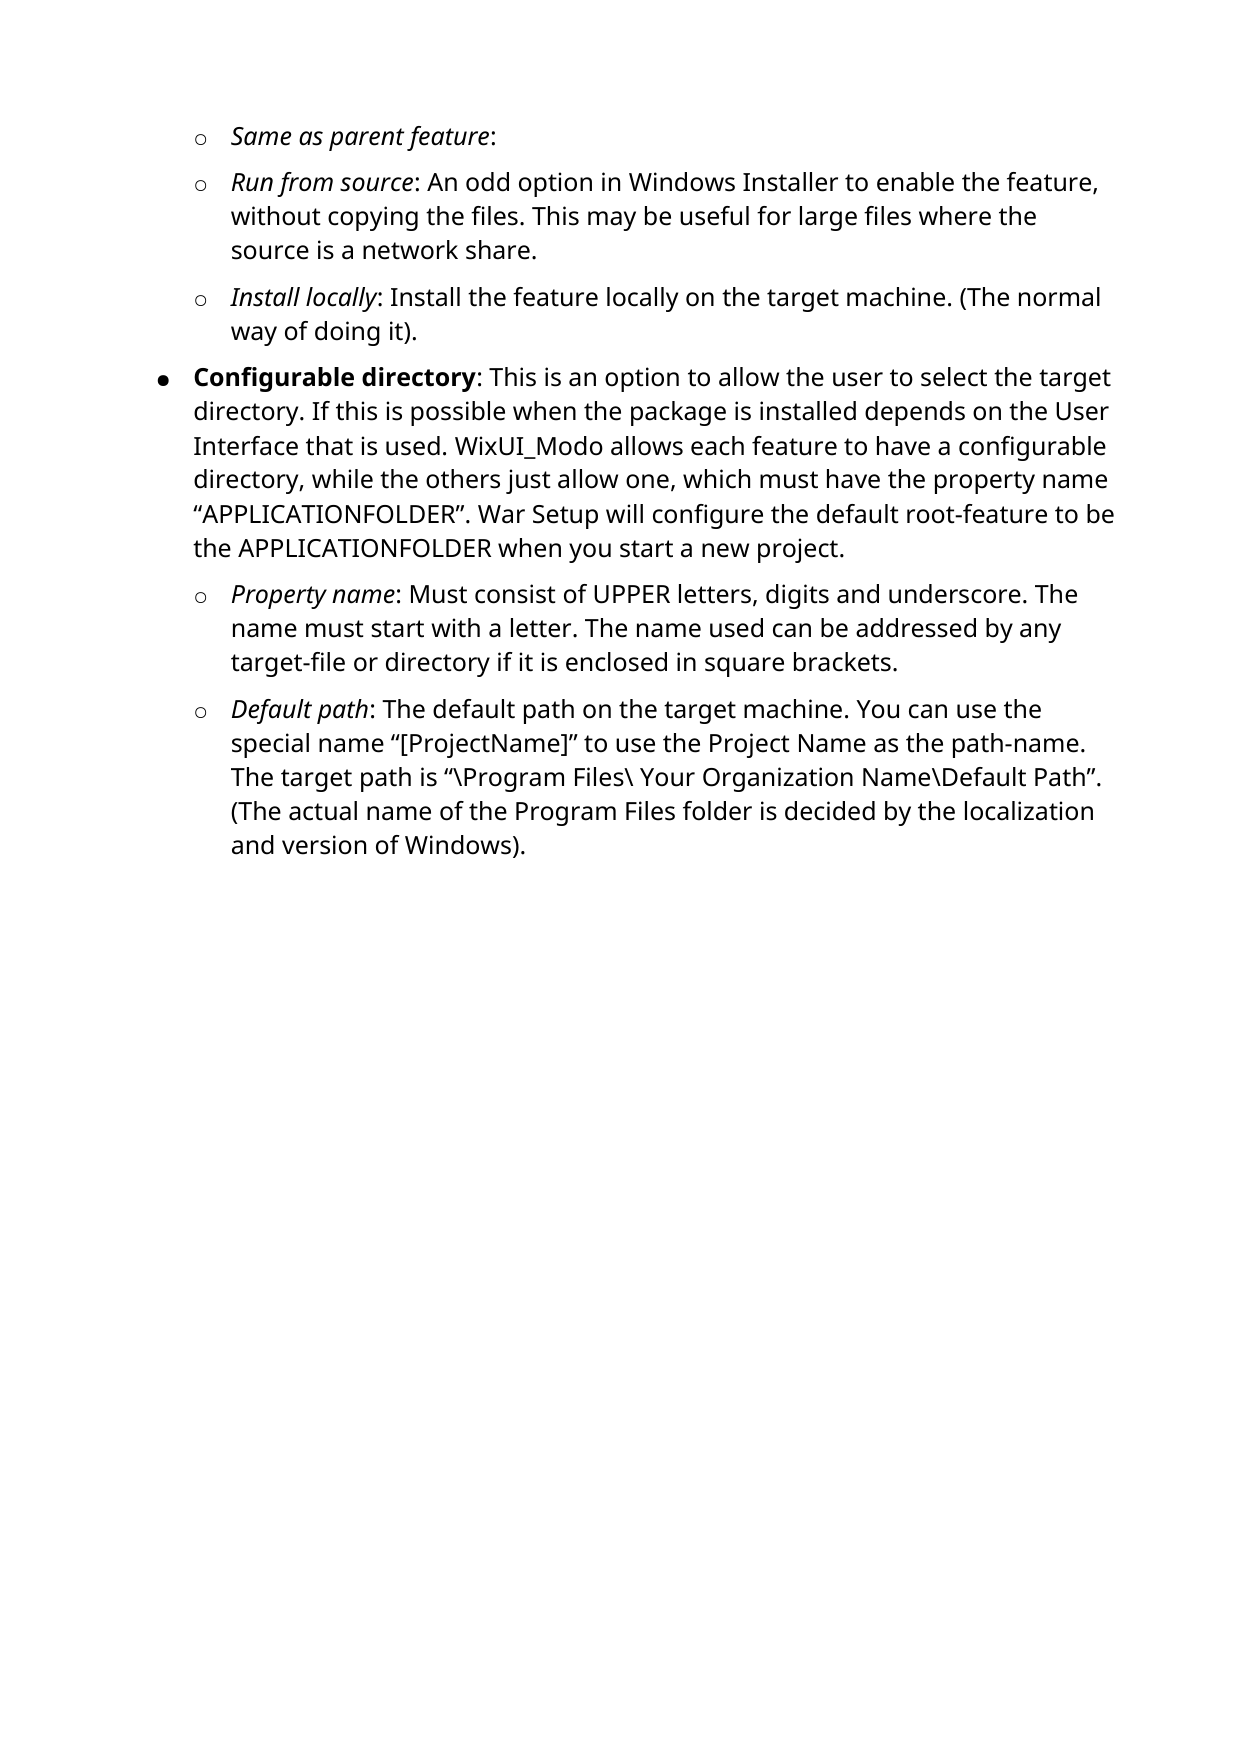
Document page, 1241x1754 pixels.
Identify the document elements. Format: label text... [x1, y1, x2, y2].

list Run from source: An odd option in Windows Installer to enable the feature, without copying the files. This may be useful for large files where the source is a network share. [193, 165, 1122, 267]
list Default path: The default path on the target machine. You can use the special name “[ProjectName]” to use the Project Name as the path-name. The target path is “\Program Files\ Your Organization Name\Default Path”. (The actual name of the Program Files folder is decided by the localization and version of Windows). [193, 692, 1122, 862]
list Install locally: Install the feature locally on the target machine. (The normal way of doing it). [193, 279, 1122, 347]
list Configurable directory: This is an option to allow the user to select the target directory. If this is possible when the package is installed depends on the User Interface that is used. WixUI_Modo allows each feature to have a configurable directory, while the others just allow one, which must have the property name “APPLICATIONFOLDER”. War Setup will configure the default root-feature to be the APPLICATIONFOLDER when you start a new project. [156, 360, 1122, 564]
list Same as parent feature: [193, 118, 1122, 152]
list Property name: Must consist of UPPER letters, digits and underscore. The name must start with a letter. The name used can be addressed by any target-file or directory if it is enclosed in square brackets. [193, 577, 1122, 679]
